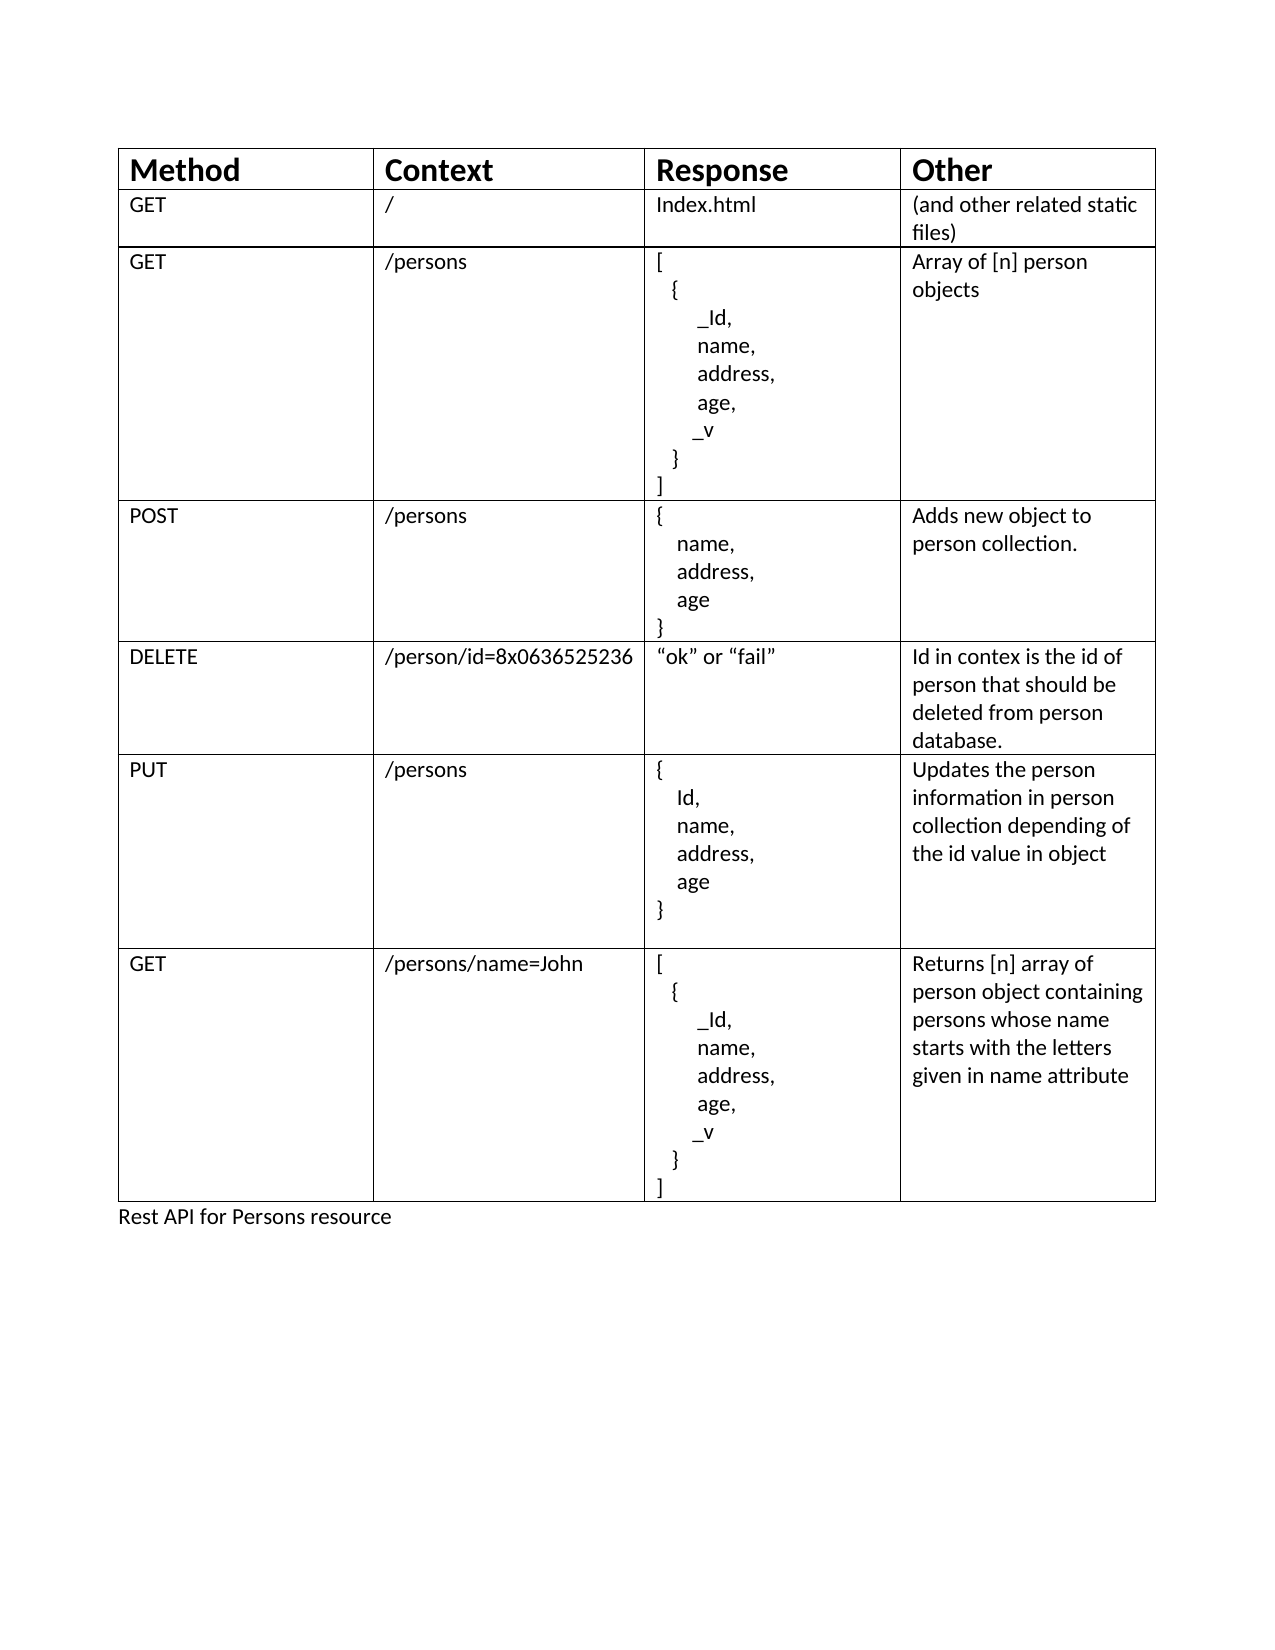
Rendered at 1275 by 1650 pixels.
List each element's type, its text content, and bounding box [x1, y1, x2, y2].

table_cell /person/id=8x0636525236 [374, 642, 644, 754]
table_cell Returns [n] array of person object containing persons whose name starts with the letters given in name attribute [901, 949, 1155, 1201]
text Rest API for Persons resource [118, 1202, 1157, 1230]
table_header Method [119, 149, 373, 189]
table_cell GET [119, 190, 373, 246]
table_cell Index.html [645, 190, 900, 246]
table_cell Updates the person information in person collection depending of the id value in object [901, 755, 1155, 948]
table_cell [ { _Id, name, address, age, _v } ] [645, 949, 900, 1201]
table_cell { name, address, age } [645, 501, 900, 641]
table_cell POST [119, 501, 373, 641]
table_header Other [901, 149, 1155, 189]
table_cell GET [119, 949, 373, 1201]
table_cell Id in contex is the id of person that should be deleted from person database. [901, 642, 1155, 754]
table_cell / [374, 190, 644, 246]
table_cell /persons/name=John [374, 949, 644, 1201]
table_header Context [374, 149, 644, 189]
table_cell Array of [n] person objects [901, 248, 1155, 500]
table_cell (and other related static files) [901, 190, 1155, 246]
table_cell “ok” or “fail” [645, 642, 900, 754]
table_cell /persons [374, 248, 644, 500]
table_cell /persons [374, 501, 644, 641]
table_cell DELETE [119, 642, 373, 754]
table_cell Adds new object to person collection. [901, 501, 1155, 641]
table_cell [ { _Id, name, address, age, _v } ] [645, 248, 900, 500]
table_cell GET [119, 248, 373, 500]
table_header Response [645, 149, 900, 189]
table_cell /persons [374, 755, 644, 948]
table_cell { Id, name, address, age } [645, 755, 900, 948]
table_cell PUT [119, 755, 373, 948]
